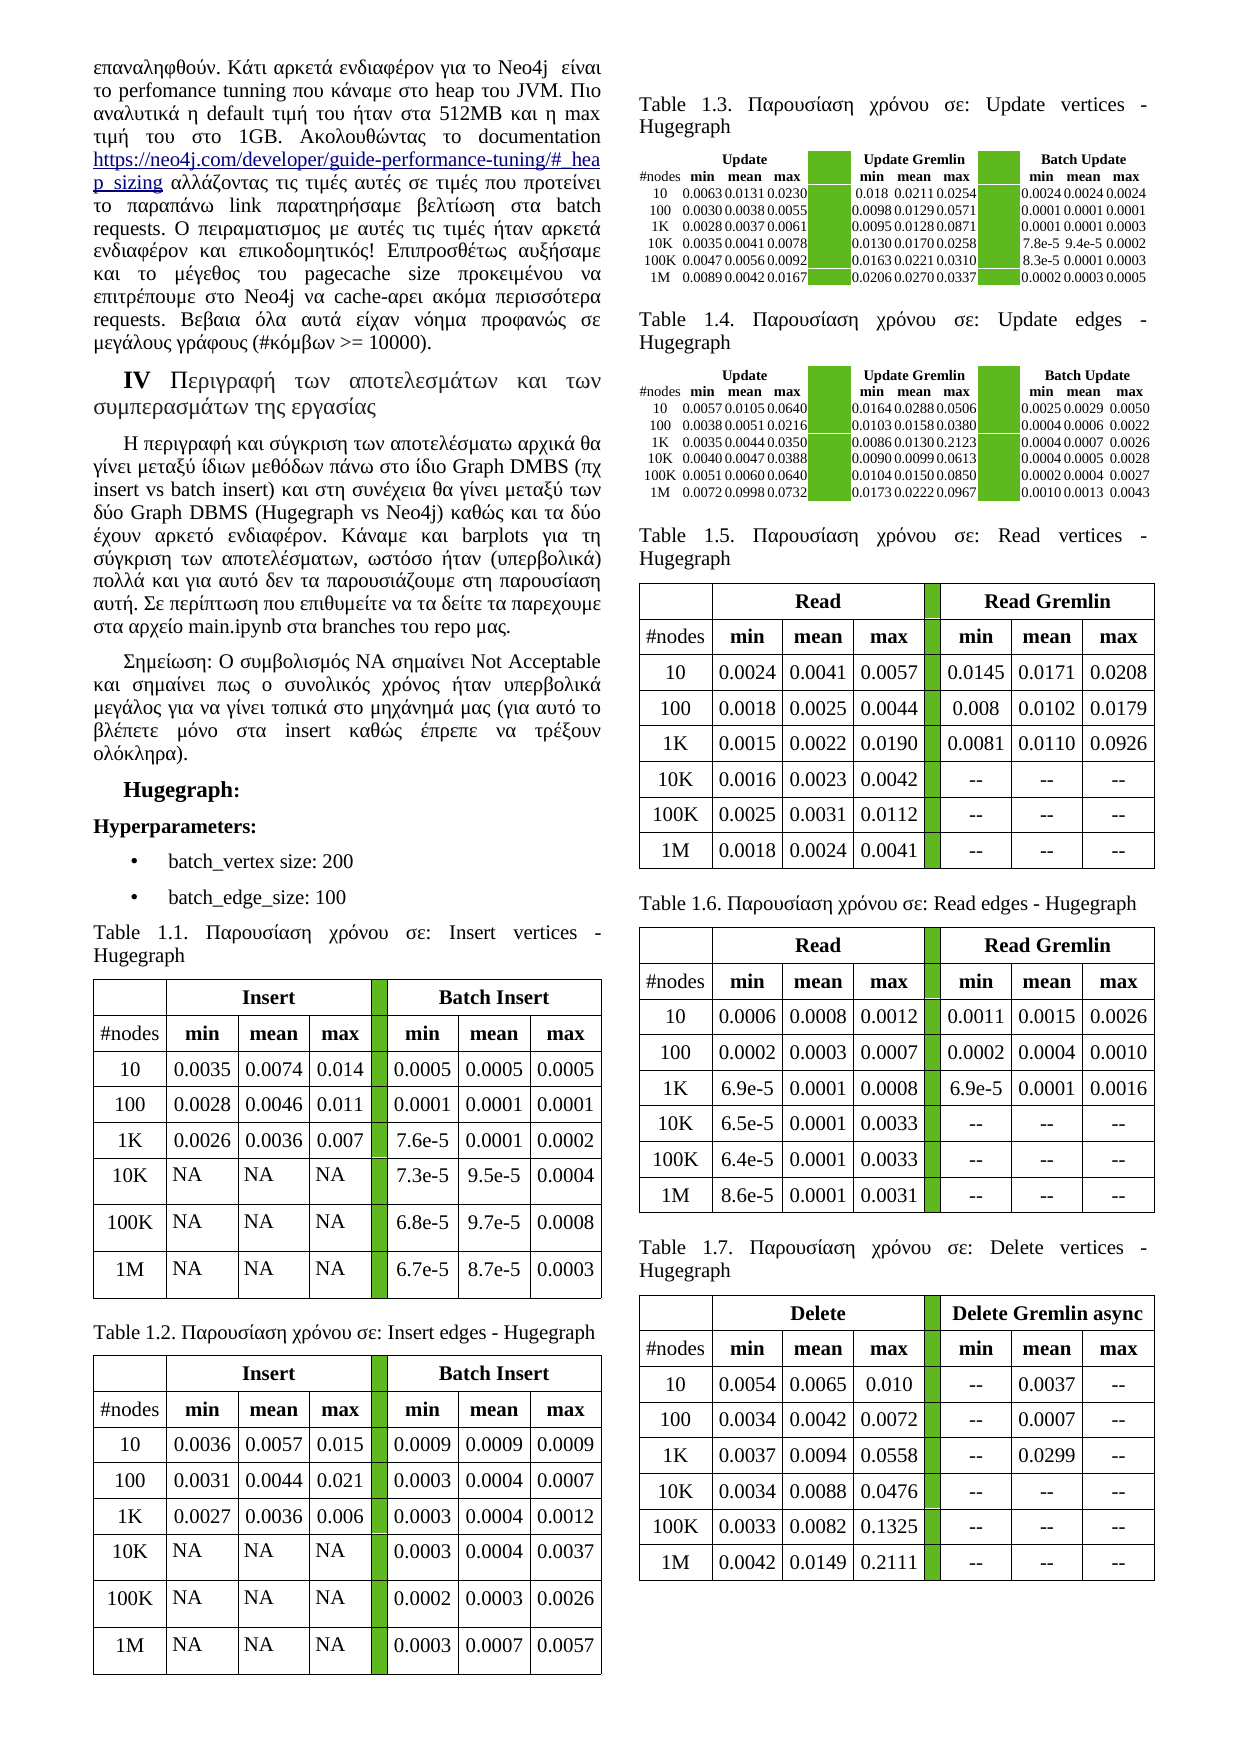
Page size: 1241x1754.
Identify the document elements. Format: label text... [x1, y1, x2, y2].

table_cell 0.0258 [935, 235, 978, 252]
table_cell 0.011 [310, 1087, 371, 1122]
table_cell [372, 1016, 387, 1051]
table_header Read Gremlin [941, 584, 1154, 618]
table_cell 1K [640, 726, 712, 761]
table_cell 0.0001 [1020, 201, 1062, 218]
table_cell 1M [640, 1178, 712, 1212]
table_cell 0.0024 [1062, 185, 1105, 201]
table_cell [978, 168, 1020, 184]
table_cell -- [1083, 1142, 1154, 1177]
table_cell 0.015 [310, 1428, 371, 1462]
table_cell ΝΑ [167, 1205, 238, 1251]
table_cell 0.0042 [854, 762, 924, 797]
table_cell 0.0022 [1105, 417, 1154, 433]
table_header [978, 366, 1020, 383]
table_cell 0.0094 [783, 1438, 853, 1473]
table_cell ΝΑ [310, 1535, 371, 1580]
text Table 1.7. Παρουσίαση χρόνου σε: Delete vertices - Hugegraph [639, 1236, 1147, 1282]
table_cell 0.0003 [1105, 252, 1147, 268]
table_cell [925, 798, 940, 832]
table_header [640, 928, 712, 963]
table_cell max [854, 620, 924, 654]
table_cell -- [1083, 1510, 1154, 1544]
table_cell 0.0871 [935, 218, 978, 235]
table_cell 0.0044 [854, 691, 924, 725]
text Table 1.1. Παρουσίαση χρόνου σε: Insert vertices - Hugegraph [93, 921, 601, 967]
table_cell 0.0001 [1012, 1071, 1082, 1105]
table_cell 0.0211 [893, 185, 935, 201]
table_cell ΝΑ [167, 1159, 238, 1204]
table_cell [925, 1510, 940, 1544]
table_cell 0.0163 [851, 252, 893, 268]
table_header Batch Insert [388, 980, 601, 1015]
table_cell 0.0005 [531, 1052, 601, 1086]
table_cell 0.0001 [1062, 218, 1105, 235]
table_cell 0.0007 [531, 1463, 601, 1498]
table_cell 0.0173 [851, 484, 893, 501]
table_cell 0.0008 [854, 1071, 924, 1105]
table_cell [925, 1545, 940, 1580]
table_cell [372, 1392, 387, 1427]
table_cell [808, 201, 851, 218]
table_cell 0.0046 [239, 1087, 309, 1122]
table_header [925, 584, 940, 618]
table_cell 0.0043 [1105, 484, 1154, 501]
table_cell 0.0038 [724, 201, 766, 218]
table_cell min [167, 1392, 238, 1427]
table_cell 0.0081 [941, 726, 1011, 761]
table_cell 1K [640, 1071, 712, 1105]
table_cell 0.0090 [851, 450, 893, 467]
table_cell 0.0002 [1020, 269, 1062, 285]
table_cell #nodes [94, 1016, 166, 1051]
table_cell 0.0102 [1012, 691, 1082, 725]
table_cell 100 [639, 201, 681, 218]
table_cell [808, 252, 851, 268]
table_header [94, 1356, 166, 1391]
table_cell 0.0001 [783, 1178, 853, 1212]
table_cell -- [1012, 1474, 1082, 1508]
table_cell 0.0074 [239, 1052, 309, 1086]
table_cell ΝΑ [167, 1535, 238, 1580]
table_cell 0.0044 [724, 434, 766, 450]
table_cell 0.0131 [724, 185, 766, 201]
table_cell 0.0171 [1012, 655, 1082, 690]
table_cell 0.0037 [1012, 1367, 1082, 1402]
table_cell 0.0216 [766, 417, 808, 433]
table_cell 0.0130 [893, 434, 935, 450]
table_cell 0.0044 [239, 1463, 309, 1498]
table_cell 0.0082 [783, 1510, 853, 1544]
table_cell 100 [94, 1463, 166, 1498]
table_cell 0.0003 [388, 1628, 458, 1674]
table_cell 0.0007 [459, 1628, 530, 1674]
table_header [925, 1296, 940, 1330]
table_cell max [310, 1016, 371, 1051]
table_cell 0.0001 [531, 1087, 601, 1122]
table_cell -- [941, 1438, 1011, 1473]
table_cell 0.0170 [893, 235, 935, 252]
table_cell mean [783, 964, 853, 998]
table_cell 1M [640, 833, 712, 868]
table_cell 10 [639, 400, 681, 417]
table_cell 0.0003 [459, 1581, 530, 1627]
table_cell 6.9e-5 [941, 1071, 1011, 1105]
table_cell #nodes [94, 1392, 166, 1427]
table_cell [372, 1087, 387, 1122]
table_cell [372, 1428, 387, 1462]
table_cell 0.0054 [713, 1367, 782, 1402]
table_cell 0.0030 [681, 201, 723, 218]
table_cell 0.0024 [783, 833, 853, 868]
table_cell 0.0008 [783, 1000, 853, 1034]
table_cell 10K [94, 1159, 166, 1204]
table_cell 0.0190 [854, 726, 924, 761]
table_cell [808, 434, 851, 450]
table_cell 0.0035 [167, 1052, 238, 1086]
table_cell 0.0158 [893, 417, 935, 433]
table_cell #nodes [640, 964, 712, 998]
table_cell 100 [640, 691, 712, 725]
table_cell 0.0221 [893, 252, 935, 268]
table_cell 0.0013 [1062, 484, 1105, 501]
table_cell [925, 964, 940, 998]
table_cell min [1020, 383, 1062, 400]
table_cell 0.0001 [1105, 201, 1147, 218]
table_cell [925, 1178, 940, 1212]
table_header [639, 151, 681, 168]
table_cell 7.6e-5 [388, 1123, 458, 1157]
table_cell 0.0967 [935, 484, 978, 501]
table_cell 0.0001 [1062, 201, 1105, 218]
table_cell 100K [94, 1581, 166, 1627]
table_cell 10 [640, 1000, 712, 1034]
table_cell [978, 269, 1020, 285]
table_cell 1K [639, 218, 681, 235]
table_cell [925, 1000, 940, 1034]
table_cell 0.0310 [935, 252, 978, 268]
table_header Batch Update [1020, 151, 1147, 168]
table_cell 0.0208 [1083, 655, 1154, 690]
table_cell -- [941, 1474, 1011, 1508]
table_cell 10 [640, 655, 712, 690]
table_cell 0.0129 [893, 201, 935, 218]
table_cell 0.0001 [783, 1142, 853, 1177]
table_cell -- [1012, 1142, 1082, 1177]
table_cell [978, 185, 1020, 201]
table_cell min [681, 168, 723, 184]
table_cell 10K [639, 450, 681, 467]
table_cell -- [941, 1106, 1011, 1141]
table_cell 9.5e-5 [459, 1159, 530, 1204]
table_cell ΝΑ [310, 1581, 371, 1627]
table_cell 0.0103 [851, 417, 893, 433]
table_cell 0.0006 [1062, 417, 1105, 433]
table_cell max [531, 1016, 601, 1051]
table_cell [808, 168, 851, 184]
table_cell mean [1012, 620, 1082, 654]
table_cell [978, 484, 1020, 501]
table_cell ΝΑ [310, 1628, 371, 1674]
table_cell 0.0001 [459, 1087, 530, 1122]
table_cell -- [941, 1142, 1011, 1177]
table_cell 0.0230 [766, 185, 808, 201]
table_cell -- [1012, 1178, 1082, 1212]
table_cell 100K [640, 1510, 712, 1544]
table_cell -- [1083, 1474, 1154, 1508]
table_cell 7.3e-5 [388, 1159, 458, 1204]
table_header Delete [713, 1296, 924, 1330]
table_cell 0.0009 [388, 1428, 458, 1462]
table_cell 0.0926 [1083, 726, 1154, 761]
table_cell 0.0026 [167, 1123, 238, 1157]
table_cell 0.0027 [167, 1499, 238, 1533]
table_cell 1M [639, 269, 681, 285]
table_cell 0.0050 [1105, 400, 1154, 417]
table_cell mean [1062, 383, 1105, 400]
table_cell 100K [639, 467, 681, 484]
table_cell 0.010 [854, 1367, 924, 1402]
table_cell ΝΑ [310, 1159, 371, 1204]
text Σημείωση: Ο συμβολισμός ΝΑ σημαίνει Not Acceptable και σημαίνει πως ο συνολικός χρόνος ήταν υπερβολικά μεγάλος για να γίνει τοπικά στο μηχάνημά μας (για αυτό το βλέπετε μόνο στα insert καθώς έπρεπε να τρέξουν ολόκληρα). [93, 651, 601, 765]
table_cell 0.0164 [851, 400, 893, 417]
table_cell 0.0506 [935, 400, 978, 417]
table_cell 0.0337 [935, 269, 978, 285]
table_cell 0.0034 [713, 1474, 782, 1508]
table_cell 0.0005 [1062, 450, 1105, 467]
table_cell 0.0018 [713, 691, 782, 725]
table_cell #nodes [639, 383, 681, 400]
table_cell 0.0010 [1020, 484, 1062, 501]
table_cell -- [1083, 1178, 1154, 1212]
table_cell -- [941, 833, 1011, 868]
table_cell [372, 1159, 387, 1204]
table_header Read [713, 584, 924, 618]
list batch_edge_size: 100 [131, 886, 601, 909]
table_cell 10K [640, 762, 712, 797]
table_cell 0.0023 [783, 762, 853, 797]
table_cell 0.0028 [681, 218, 723, 235]
table_cell 0.0042 [713, 1545, 782, 1580]
table_cell 0.0088 [783, 1474, 853, 1508]
table_cell 0.0036 [239, 1499, 309, 1533]
table_header [925, 928, 940, 963]
table_cell 0.2111 [854, 1545, 924, 1580]
table_cell mean [1012, 964, 1082, 998]
table_cell 100K [94, 1205, 166, 1251]
table_cell 1K [94, 1123, 166, 1157]
table_cell 0.0149 [783, 1545, 853, 1580]
table_cell 0.0099 [893, 450, 935, 467]
table_cell min [1020, 168, 1062, 184]
table_cell max [766, 383, 808, 400]
text IV Περιγραφή των αποτελεσμάτων και των συμπερασμάτων της εργασίας [93, 367, 601, 419]
table_cell 10 [639, 185, 681, 201]
table_cell 0.0057 [239, 1428, 309, 1462]
table_cell 0.0018 [713, 833, 782, 868]
table_cell -- [1083, 833, 1154, 868]
table_cell 0.0031 [783, 798, 853, 832]
table_cell [925, 1367, 940, 1402]
table_cell [808, 484, 851, 501]
table_cell 1K [640, 1438, 712, 1473]
table_cell 0.0004 [459, 1535, 530, 1580]
table_cell 0.0007 [854, 1035, 924, 1070]
table_cell max [1105, 168, 1147, 184]
table_cell [925, 1071, 940, 1105]
table_cell max [854, 1331, 924, 1366]
table_header Insert [167, 1356, 371, 1391]
table_cell min [941, 964, 1011, 998]
table_cell 0.0007 [1012, 1403, 1082, 1437]
table_cell -- [941, 1178, 1011, 1212]
table_cell 0.0640 [766, 467, 808, 484]
table_cell 100K [640, 1142, 712, 1177]
table_cell max [766, 168, 808, 184]
table_cell 0.0270 [893, 269, 935, 285]
table_cell [925, 1106, 940, 1141]
table_cell [808, 269, 851, 285]
table_cell 0.0015 [1012, 1000, 1082, 1034]
table_cell [808, 467, 851, 484]
table_cell 0.0005 [1105, 269, 1147, 285]
table_cell 0.0063 [681, 185, 723, 201]
table_cell [372, 1499, 387, 1533]
table_cell [808, 383, 851, 400]
table_cell [978, 417, 1020, 433]
table_cell 0.0005 [459, 1052, 530, 1086]
table_cell 1K [94, 1499, 166, 1533]
table_cell min [167, 1016, 238, 1051]
table_cell 0.0179 [1083, 691, 1154, 725]
table_cell 0.0001 [783, 1071, 853, 1105]
table_cell -- [941, 1545, 1011, 1580]
table_cell #nodes [640, 620, 712, 654]
table_cell 0.0002 [388, 1581, 458, 1627]
table_cell 0.0350 [766, 434, 808, 450]
table_cell mean [783, 1331, 853, 1366]
table_cell 0.0003 [1062, 269, 1105, 285]
table_cell 0.0004 [1020, 417, 1062, 433]
table_cell [925, 691, 940, 725]
table_cell 0.0003 [531, 1252, 601, 1298]
table_cell 6.8e-5 [388, 1205, 458, 1251]
text Table 1.4. Παρουσίαση χρόνου σε: Update edges - Hugegraph [639, 285, 1147, 354]
table_cell max [310, 1392, 371, 1427]
table_cell 0.0029 [1062, 400, 1105, 417]
table_cell 0.0001 [1020, 218, 1062, 235]
table_header [639, 366, 681, 383]
table_cell 1M [94, 1628, 166, 1674]
table_cell 0.0002 [1105, 235, 1147, 252]
table_cell max [1083, 964, 1154, 998]
table_cell min [941, 1331, 1011, 1366]
table_cell 0.0476 [854, 1474, 924, 1508]
table_cell 0.0037 [713, 1438, 782, 1473]
table_cell 0.0112 [854, 798, 924, 832]
table_cell min [851, 168, 893, 184]
table_cell 0.0613 [935, 450, 978, 467]
table_cell 0.0222 [893, 484, 935, 501]
table_cell [925, 726, 940, 761]
list batch_vertex size: 200 [131, 851, 601, 873]
table_header [808, 366, 851, 383]
table_cell [372, 1252, 387, 1298]
table_cell mean [1062, 168, 1105, 184]
table_cell -- [1083, 1403, 1154, 1437]
table_cell 0.0031 [854, 1178, 924, 1212]
table_cell mean [893, 383, 935, 400]
table_cell ΝΑ [239, 1628, 309, 1674]
table_cell [925, 1438, 940, 1473]
table_cell ΝΑ [239, 1205, 309, 1251]
table_cell 0.0010 [1083, 1035, 1154, 1070]
table_header [372, 980, 387, 1015]
table_cell -- [941, 1403, 1011, 1437]
table_cell [808, 185, 851, 201]
table_cell 0.0206 [851, 269, 893, 285]
table_cell -- [1083, 1545, 1154, 1580]
table_cell 0.0057 [854, 655, 924, 690]
table_cell min [713, 1331, 782, 1366]
table_cell 10K [640, 1474, 712, 1508]
table_cell [925, 1142, 940, 1177]
table_cell [978, 201, 1020, 218]
table_cell 0.0035 [681, 434, 723, 450]
table_header [372, 1356, 387, 1391]
table_cell 0.0041 [783, 655, 853, 690]
table_cell ΝΑ [239, 1581, 309, 1627]
text Table 1.5. Παρουσίαση χρόνου σε: Read vertices - Hugegraph [639, 524, 1147, 570]
table_cell 0.0850 [935, 467, 978, 484]
table_cell 100 [639, 417, 681, 433]
table_cell 0.0037 [724, 218, 766, 235]
table_cell #nodes [640, 1331, 712, 1366]
table_cell [978, 252, 1020, 268]
table_cell 8.3e-5 [1020, 252, 1062, 268]
table_cell 10 [94, 1052, 166, 1086]
table_cell 0.0057 [681, 400, 723, 417]
table_cell mean [239, 1016, 309, 1051]
table_cell 0.021 [310, 1463, 371, 1498]
table_cell min [941, 620, 1011, 654]
table_cell mean [893, 168, 935, 184]
table_cell 0.0038 [681, 417, 723, 433]
table_cell 100K [639, 252, 681, 268]
table_header Update Gremlin [851, 366, 978, 383]
table_cell [372, 1463, 387, 1498]
table_cell -- [1083, 762, 1154, 797]
table_cell 10K [639, 235, 681, 252]
table_cell 0.018 [851, 185, 893, 201]
table_cell 0.0008 [531, 1205, 601, 1251]
table_cell [925, 1474, 940, 1508]
table_cell 0.0040 [681, 450, 723, 467]
table_header [808, 151, 851, 168]
table_cell 0.0167 [766, 269, 808, 285]
table_cell 0.0024 [1105, 185, 1147, 201]
table_cell [372, 1535, 387, 1580]
table_cell 0.0009 [459, 1428, 530, 1462]
table_cell 0.0042 [783, 1403, 853, 1437]
table_cell 0.0004 [459, 1463, 530, 1498]
table_cell 0.0002 [531, 1123, 601, 1157]
table_cell ΝΑ [239, 1159, 309, 1204]
table_cell 0.0009 [531, 1428, 601, 1462]
table_cell 0.0086 [851, 434, 893, 450]
table_header Update [681, 366, 808, 383]
table_cell 1M [94, 1252, 166, 1298]
table_cell 0.0640 [766, 400, 808, 417]
table_cell 0.0299 [1012, 1438, 1082, 1473]
table_cell mean [239, 1392, 309, 1427]
table_cell 8.6e-5 [713, 1178, 782, 1212]
table_cell 0.0002 [941, 1035, 1011, 1070]
table_cell -- [1083, 798, 1154, 832]
table_cell 0.0007 [1062, 434, 1105, 450]
table_cell 1K [639, 434, 681, 450]
table_cell [808, 417, 851, 433]
table_cell -- [1083, 1367, 1154, 1402]
table_cell [925, 833, 940, 868]
table_cell mean [724, 168, 766, 184]
table_header Update Gremlin [851, 151, 978, 168]
table_cell 0.0061 [766, 218, 808, 235]
table_cell 0.0098 [851, 201, 893, 218]
table_cell 0.0732 [766, 484, 808, 501]
table_header Batch Insert [388, 1356, 601, 1391]
text Table 1.6. Παρουσίαση χρόνου σε: Read edges - Hugegraph [639, 892, 1147, 915]
table_cell -- [1012, 833, 1082, 868]
table_cell 0.0031 [167, 1463, 238, 1498]
table_cell mean [783, 620, 853, 654]
table_cell 0.0056 [724, 252, 766, 268]
text Table 1.2. Παρουσίαση χρόνου σε: Insert edges - Hugegraph [93, 1299, 601, 1343]
table_cell [925, 1331, 940, 1366]
table_cell 7.8e-5 [1020, 235, 1062, 252]
table_cell 10 [640, 1367, 712, 1402]
table_cell 0.0026 [531, 1581, 601, 1627]
table_cell [925, 1035, 940, 1070]
table_cell [808, 218, 851, 235]
table_cell max [854, 964, 924, 998]
table_cell 0.0288 [893, 400, 935, 417]
table_cell mean [459, 1016, 530, 1051]
table_cell 0.0005 [388, 1052, 458, 1086]
table_cell 0.0051 [724, 417, 766, 433]
table_cell 0.0047 [724, 450, 766, 467]
table_cell 8.7e-5 [459, 1252, 530, 1298]
text Hugegraph: [93, 778, 601, 803]
table_cell 100 [640, 1403, 712, 1437]
table_cell 0.0051 [681, 467, 723, 484]
table_cell 0.0092 [766, 252, 808, 268]
table_cell 100 [640, 1035, 712, 1070]
table_cell 0.0022 [783, 726, 853, 761]
table_cell [978, 450, 1020, 467]
table_cell 0.0089 [681, 269, 723, 285]
table_cell 0.0026 [1083, 1000, 1154, 1034]
table_cell -- [941, 798, 1011, 832]
table_cell ΝΑ [310, 1205, 371, 1251]
table_cell #nodes [639, 168, 681, 184]
text Η περιγραφή και σύγκριση των αποτελέσματω αρχικά θα γίνει μεταξύ ίδιων μεθόδων πάνω στο ίδιο Graph DMBS (πχ insert vs batch insert) και στη συνέχεια θα γίνει μεταξύ των δύο Graph DBMS (Hugegraph vs Neo4j) καθώς και τα δύο έχουν αρκετό ενδιαφέρον. Κάναμε και barplots για τη σύγκριση των αποτελέσματων, ωστόσο ήταν (υπερβολικά) πολλά και για αυτό δεν τα παρουσιάζουμε στη παρουσίαση αυτή. Σε περίπτωση που επιθυμείτε να τα δείτε τα παρεχουμε στα αρχείο main.ipynb στα branches του repo μας. [93, 432, 601, 638]
table_cell 0.0004 [1020, 450, 1062, 467]
table_cell min [851, 383, 893, 400]
table_cell 0.0001 [388, 1087, 458, 1122]
table_cell 0.0028 [1105, 450, 1154, 467]
table_cell 0.0060 [724, 467, 766, 484]
table_cell 0.006 [310, 1499, 371, 1533]
table_cell [925, 1403, 940, 1437]
table_cell -- [941, 1510, 1011, 1544]
table_cell [925, 762, 940, 797]
table_cell 6.4e-5 [713, 1142, 782, 1177]
table_cell 10K [94, 1535, 166, 1580]
table_cell 6.7e-5 [388, 1252, 458, 1298]
table_cell 0.0003 [388, 1499, 458, 1533]
table_cell 0.0035 [681, 235, 723, 252]
table_cell 0.0041 [854, 833, 924, 868]
table_cell [925, 655, 940, 690]
table_cell [978, 434, 1020, 450]
table_header [978, 151, 1020, 168]
table_cell [372, 1581, 387, 1627]
table_cell 0.0004 [531, 1159, 601, 1204]
table_cell 0.0254 [935, 185, 978, 201]
table_cell [978, 218, 1020, 235]
text Hyperparameters: [93, 815, 601, 838]
table_cell 0.0110 [1012, 726, 1082, 761]
table_cell 0.0150 [893, 467, 935, 484]
table_cell ΝΑ [167, 1252, 238, 1298]
table_cell ΝΑ [167, 1581, 238, 1627]
table_cell 0.0025 [1020, 400, 1062, 417]
table_cell [372, 1052, 387, 1086]
table_cell 0.0105 [724, 400, 766, 417]
table_cell 0.0571 [935, 201, 978, 218]
table_cell max [935, 383, 978, 400]
table_cell -- [941, 762, 1011, 797]
table_cell 1M [640, 1545, 712, 1580]
table_cell 0.0002 [1020, 467, 1062, 484]
table_cell 0.0558 [854, 1438, 924, 1473]
table_cell max [1105, 383, 1154, 400]
table_cell 0.0001 [459, 1123, 530, 1157]
table_cell 0.0028 [167, 1087, 238, 1122]
table_cell -- [1083, 1438, 1154, 1473]
table_cell 0.0380 [935, 417, 978, 433]
table_cell 0.0034 [713, 1403, 782, 1437]
table_header Update [681, 151, 808, 168]
table_cell 0.0047 [681, 252, 723, 268]
table_cell 0.0145 [941, 655, 1011, 690]
table_cell 0.0998 [724, 484, 766, 501]
table_header Read [713, 928, 924, 963]
table_cell 0.0025 [713, 798, 782, 832]
table_cell max [1083, 620, 1154, 654]
table_cell -- [941, 1367, 1011, 1402]
table_cell 9.7e-5 [459, 1205, 530, 1251]
table_cell 0.0002 [713, 1035, 782, 1070]
table_cell 0.0015 [713, 726, 782, 761]
table_cell 0.0072 [681, 484, 723, 501]
table_cell 0.0024 [713, 655, 782, 690]
text επαναληφθούν. Κάτι αρκετά ενδιαφέρον για το Neo4j είναι το perfomance tunning που κάναμε στο heap του JVM. Πιο αναλυτικά η default τιμή του ήταν στα 512MB και η max τιμή του στο 1GB. Ακολουθώντας το documentation https://neo4j.com/developer/guide-performance-tuning/#_heap_sizing αλλάζοντας τις τιμές αυτές σε τιμές που προτείνει το παραπάνω link παρατηρήσαμε βελτίωση στα batch requests. Ο πειραματισμος με αυτές τις τιμές ήταν αρκετά ενδιαφέρον και επικοδομητικός! Επιπροσθέτως αυξήσαμε και το μέγεθος του pagecache size προκειμένου να επιτρέπουμε στο Neo4j να cache-αρει ακόμα περισσότερα requests. Βεβαια όλα αυτά είχαν νόημα προφανώς σε μεγάλους γράφους (#κόμβων >= 10000). [93, 56, 601, 354]
table_cell 0.0026 [1105, 434, 1154, 450]
table_cell 0.014 [310, 1052, 371, 1086]
table_header Batch Update [1020, 366, 1154, 383]
table_cell 100K [640, 798, 712, 832]
table_cell 0.0095 [851, 218, 893, 235]
table_cell 0.0001 [783, 1106, 853, 1141]
table_cell -- [1012, 1545, 1082, 1580]
table_cell 0.0041 [724, 235, 766, 252]
table_cell ΝΑ [239, 1252, 309, 1298]
table_cell mean [724, 383, 766, 400]
table_cell 0.0388 [766, 450, 808, 467]
table_cell 0.008 [941, 691, 1011, 725]
table_cell 0.0004 [1012, 1035, 1082, 1070]
table_cell 0.0128 [893, 218, 935, 235]
table_cell 6.5e-5 [713, 1106, 782, 1141]
table_cell 0.0012 [854, 1000, 924, 1034]
table_cell 9.4e-5 [1062, 235, 1105, 252]
table_cell 0.0004 [1062, 467, 1105, 484]
table_cell [925, 620, 940, 654]
table_cell 0.0004 [459, 1499, 530, 1533]
table_cell 0.0016 [1083, 1071, 1154, 1105]
table_cell 0.0012 [531, 1499, 601, 1533]
table_cell 0.0104 [851, 467, 893, 484]
table_cell 0.0001 [1062, 252, 1105, 268]
table_cell 0.1325 [854, 1510, 924, 1544]
table_cell 0.0011 [941, 1000, 1011, 1034]
table_cell mean [1012, 1331, 1082, 1366]
table_cell [808, 450, 851, 467]
table_cell min [713, 964, 782, 998]
table_cell [372, 1205, 387, 1251]
table_header Delete Gremlin async [941, 1296, 1154, 1330]
table_cell max [935, 168, 978, 184]
table_header Insert [167, 980, 371, 1015]
table_cell 6.9e-5 [713, 1071, 782, 1105]
table_cell 0.0037 [531, 1535, 601, 1580]
table_cell min [388, 1392, 458, 1427]
table_cell 0.0003 [388, 1535, 458, 1580]
table_cell 0.0055 [766, 201, 808, 218]
table_cell 0.0004 [1020, 434, 1062, 450]
table_cell 0.0006 [713, 1000, 782, 1034]
table_cell min [713, 620, 782, 654]
table_cell -- [1083, 1106, 1154, 1141]
table_cell min [388, 1016, 458, 1051]
table_cell min [681, 383, 723, 400]
table_cell 0.0130 [851, 235, 893, 252]
table_cell -- [1012, 762, 1082, 797]
table_cell -- [1012, 798, 1082, 832]
table_cell 0.0033 [854, 1106, 924, 1141]
table_header [640, 584, 712, 618]
table_cell mean [459, 1392, 530, 1427]
table_header Read Gremlin [941, 928, 1154, 963]
table_cell [978, 467, 1020, 484]
table_header [94, 980, 166, 1015]
table_cell 0.0025 [783, 691, 853, 725]
text Table 1.3. Παρουσίαση χρόνου σε: Update vertices - Hugegraph [639, 93, 1147, 138]
table_cell [978, 400, 1020, 417]
table_cell 0.0027 [1105, 467, 1154, 484]
table_cell 0.0036 [167, 1428, 238, 1462]
table_cell 0.0003 [388, 1463, 458, 1498]
table_cell max [531, 1392, 601, 1427]
table_cell 100 [94, 1087, 166, 1122]
table_cell 0.0072 [854, 1403, 924, 1437]
table_cell 0.0003 [783, 1035, 853, 1070]
table_cell 0.0078 [766, 235, 808, 252]
table_cell 0.0003 [1105, 218, 1147, 235]
table_cell [978, 235, 1020, 252]
table_cell 0.0016 [713, 762, 782, 797]
table_cell 1M [639, 484, 681, 501]
table_cell ΝΑ [310, 1252, 371, 1298]
table_cell 0.2123 [935, 434, 978, 450]
table_cell [372, 1123, 387, 1157]
table_cell 0.0042 [724, 269, 766, 285]
table_cell 10 [94, 1428, 166, 1462]
table_cell 0.0057 [531, 1628, 601, 1674]
table_cell [808, 400, 851, 417]
table_cell 0.007 [310, 1123, 371, 1157]
table_cell ΝΑ [239, 1535, 309, 1580]
table_cell max [1083, 1331, 1154, 1366]
table_cell -- [1012, 1510, 1082, 1544]
table_cell -- [1012, 1106, 1082, 1141]
table_cell [372, 1628, 387, 1674]
table_cell 0.0024 [1020, 185, 1062, 201]
table_header [640, 1296, 712, 1330]
table_cell [978, 383, 1020, 400]
table_cell 10K [640, 1106, 712, 1141]
table_cell 0.0033 [713, 1510, 782, 1544]
table_cell 0.0036 [239, 1123, 309, 1157]
table_cell ΝΑ [167, 1628, 238, 1674]
table_cell [808, 235, 851, 252]
table_cell 0.0033 [854, 1142, 924, 1177]
table_cell 0.0065 [783, 1367, 853, 1402]
